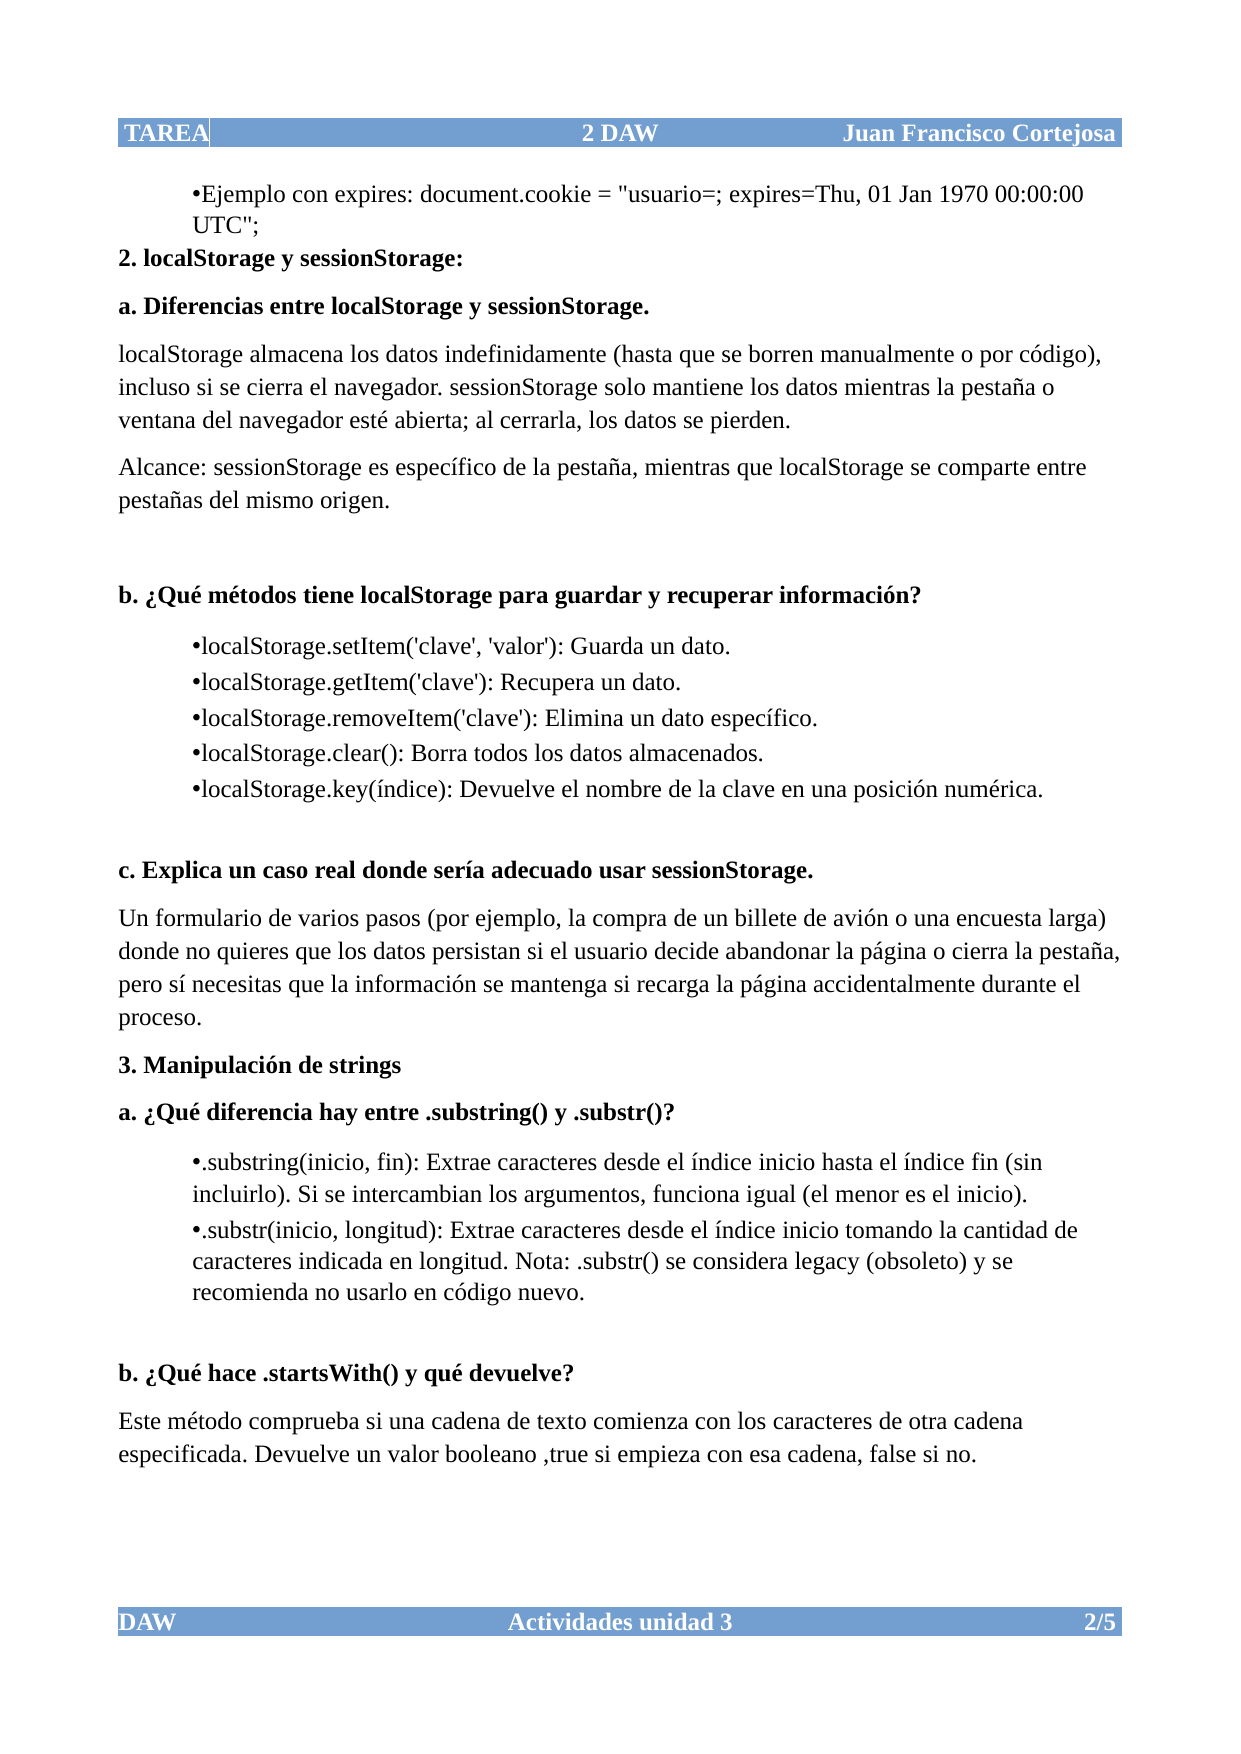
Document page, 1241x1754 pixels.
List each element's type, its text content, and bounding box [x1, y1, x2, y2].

list localStorage.getItem('clave'): Recupera un dato. [118, 664, 1122, 695]
list .substring(inicio, fin): Extrae caracteres desde el índice inicio hasta el índice fin (sin incluirlo). Si se intercambian los argumentos, funciona igual (el menor es el inicio). [118, 1145, 1122, 1207]
list Ejemplo con expires: document.cookie = "usuario=; expires=Thu, 01 Jan 1970 00:00:00 UTC"; [118, 176, 1122, 239]
text Este método comprueba si una cadena de texto comienza con los caracteres de otra cadena especificada. Devuelve un valor booleano ,true si empieza con esa cadena, false si no. [118, 1406, 1122, 1468]
text localStorage almacena los datos indefinidamente (hasta que se borren manualmente o por código), incluso si se cierra el navegador. sessionStorage solo mantiene los datos mientras la pestaña o ventana del navegador esté abierta; al cerrarla, los datos se pierden. [118, 339, 1122, 433]
list localStorage.setItem('clave', 'valor'): Guarda un dato. [118, 628, 1122, 659]
list .substr(inicio, longitud): Extrae caracteres desde el índice inicio tomando la cantidad de caracteres indicada en longitud. Nota: .substr() se considera legacy (obsoleto) y se recomienda no usarlo en código nuevo. [118, 1212, 1122, 1306]
list localStorage.key(índice): Devuelve el nombre de la clave en una posición numérica. [118, 772, 1122, 803]
text a. ¿Qué diferencia hay entre .substring() y .substr()? [118, 1097, 1122, 1126]
text 2. localStorage y sessionStorage: [118, 243, 1122, 272]
text b. ¿Qué hace .startsWith() y qué devuelve? [118, 1358, 1122, 1387]
text Alcance: sessionStorage es específico de la pestaña, mientras que localStorage se comparte entre pestañas del mismo origen. [118, 452, 1122, 514]
list localStorage.clear(): Borra todos los datos almacenados. [118, 736, 1122, 767]
text b. ¿Qué métodos tiene localStorage para guardar y recuperar información? [118, 581, 1122, 609]
text c. Explica un caso real donde sería adecuado usar sessionStorage. [118, 856, 1122, 884]
text Un formulario de varios pasos (por ejemplo, la compra de un billete de avión o una encuesta larga) donde no quieres que los datos persistan si el usuario decide abandonar la página o cierra la pestaña, pero sí necesitas que la información se mantenga si recarga la página accidentalmente durante el proceso. [118, 903, 1122, 1031]
list localStorage.removeItem('clave'): Elimina un dato específico. [118, 700, 1122, 731]
text a. Diferencias entre localStorage y sessionStorage. [118, 291, 1122, 320]
text 3. Manipulación de strings [118, 1050, 1122, 1078]
